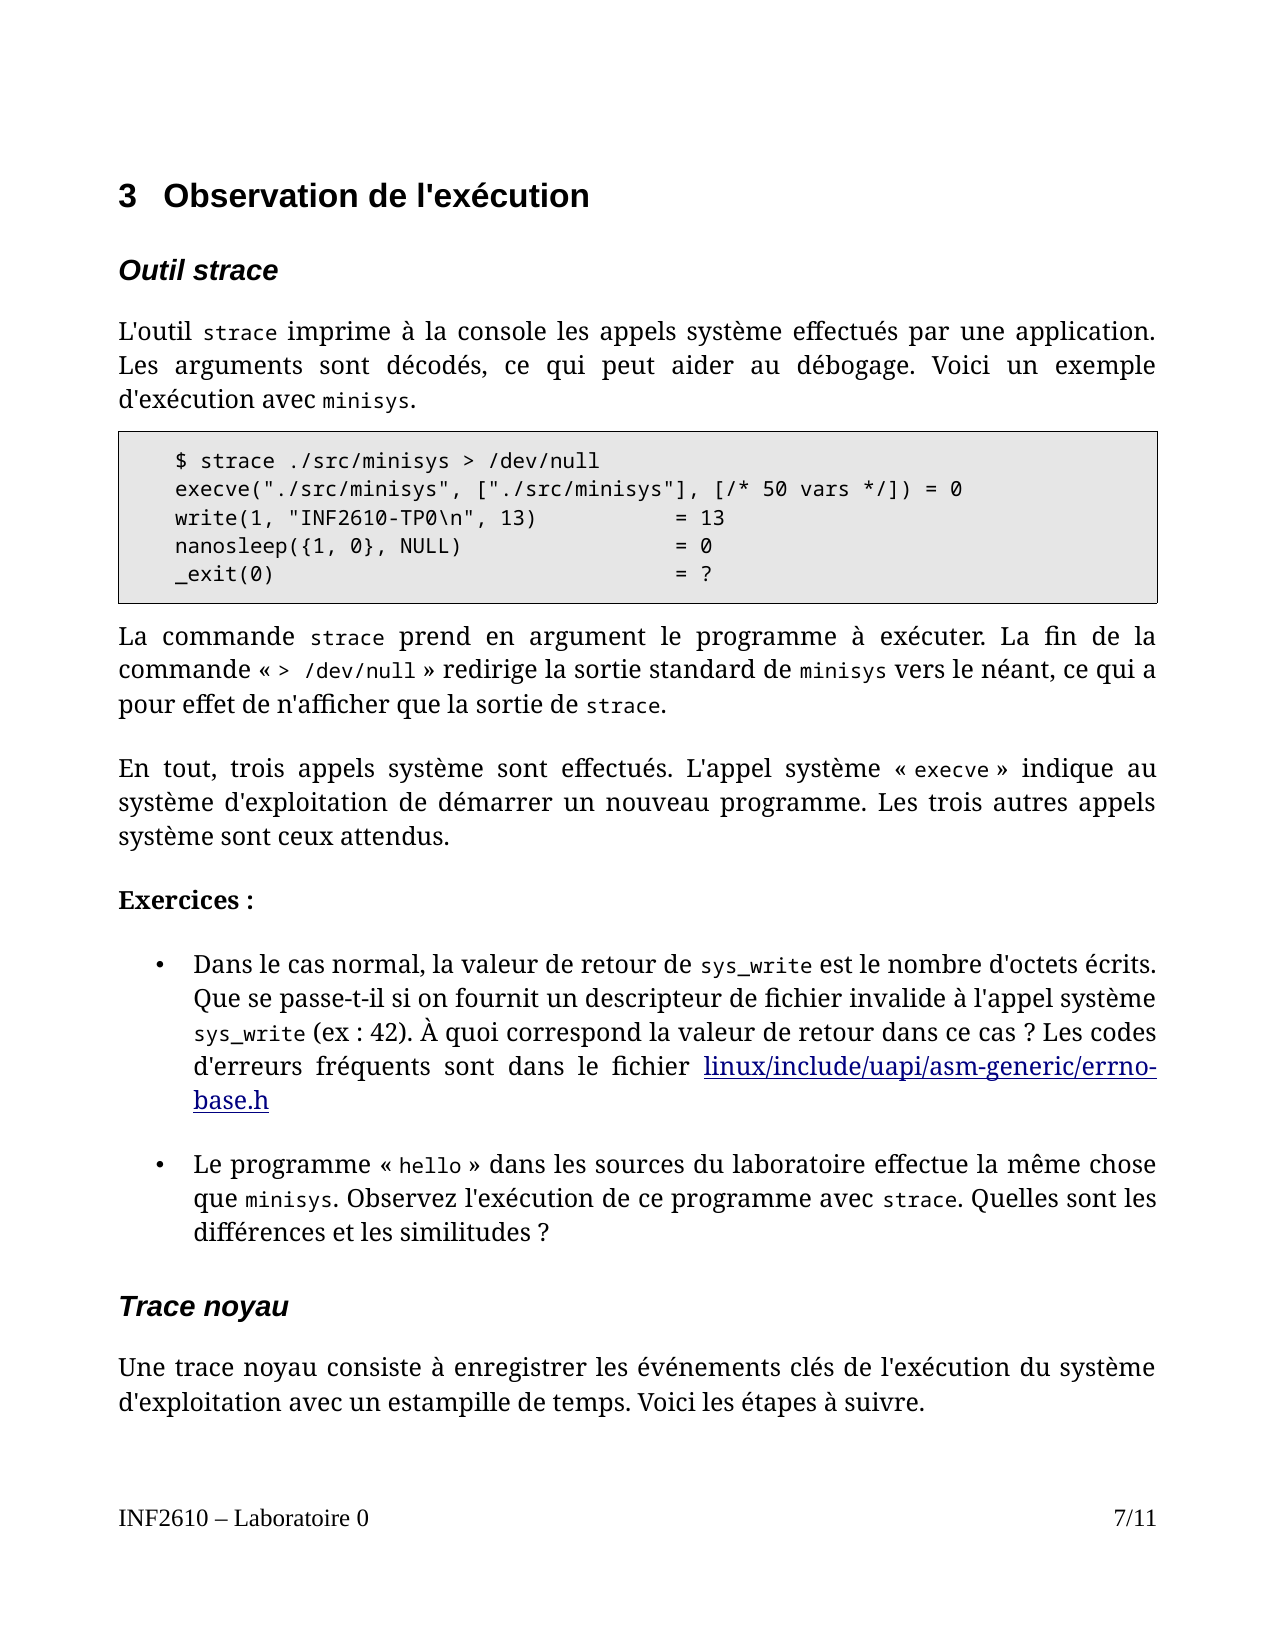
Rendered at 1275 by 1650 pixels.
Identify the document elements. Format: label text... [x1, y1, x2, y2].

subtitle Observation de l'exécution [118, 176, 1157, 215]
text En tout, trois appels système sont effectués. L'appel système « execve » indique au système d'exploitation de démarrer un nouveau programme. Les trois autres appels système sont ceux attendus. [118, 750, 1157, 852]
text write(1, "INF2610-TP0\n", 13) = 13 [119, 488, 1157, 516]
text L'outil strace imprime à la console les appels système effectués par une application. Les arguments sont décodés, ce qui peut aider au débogage. Voici un exemple d'exécution avec minisys. [118, 313, 1157, 416]
text Exercices : [118, 882, 1157, 917]
text La commande strace prend en argument le programme à exécuter. La fin de la commande « > /dev/null » redirige la sortie standard de minisys vers le néant, ce qui a pour effet de n'afficher que la sortie de strace. [118, 618, 1157, 720]
text $ strace ./src/minisys > /dev/null [119, 432, 1157, 459]
subtitle Outil strace [118, 252, 1157, 286]
text execve("./src/minisys", ["./src/minisys"], [/* 50 vars */]) = 0 [119, 459, 1157, 488]
list Le programme « hello » dans les sources du laboratoire effectue la même chose que minisys. Observez l'exécution de ce programme avec strace. Quelles sont les différences et les similitudes ? [156, 1147, 1157, 1249]
text Une trace noyau consiste à enregistrer les événements clés de l'exécution du système d'exploitation avec un estampille de temps. Voici les étapes à suivre. [118, 1350, 1157, 1418]
subtitle Trace noyau [118, 1289, 1157, 1323]
list Dans le cas normal, la valeur de retour de sys_write est le nombre d'octets écrits. Que se passe-t-il si on fournit un descripteur de fichier invalide à l'appel système sys_write (ex : 42). À quoi correspond la valeur de retour dans ce cas ? Les codes d'erreurs fréquents sont dans le fichier linux/include/uapi/asm-generic/errno-base.h [156, 947, 1157, 1117]
text _exit(0) = ? [119, 544, 1157, 603]
text nanosleep({1, 0}, NULL) = 0 [119, 516, 1157, 544]
